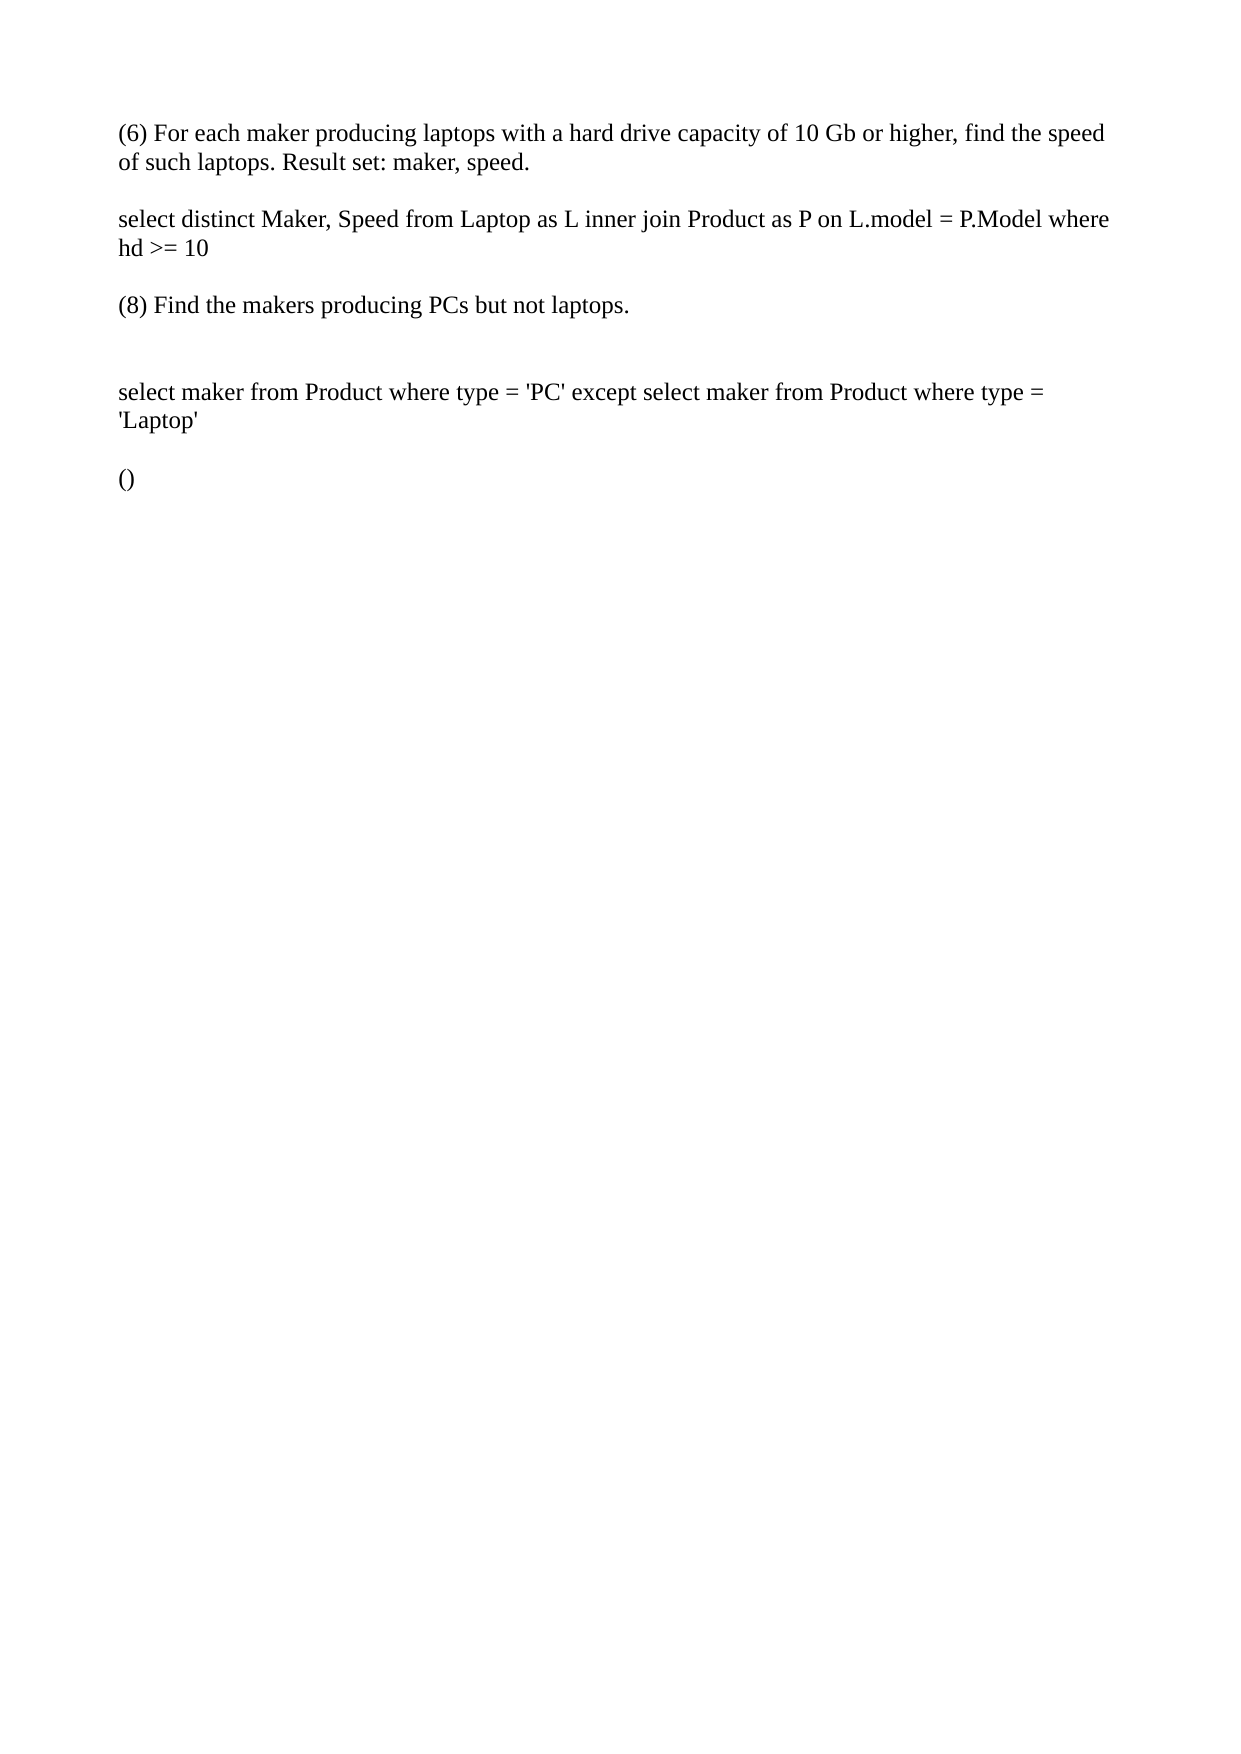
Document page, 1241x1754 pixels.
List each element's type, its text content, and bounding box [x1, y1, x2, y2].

text (8) Find the makers producing PCs but not laptops. [118, 291, 1122, 319]
text () [118, 463, 1122, 492]
text select distinct Maker, Speed from Laptop as L inner join Product as P on L.model = P.Model where hd >= 10 [118, 204, 1122, 262]
text select maker from Product where type = 'PC' except select maker from Product where type = 'Laptop' [118, 377, 1122, 434]
text (6) For each maker producing laptops with a hard drive capacity of 10 Gb or higher, find the speed of such laptops. Result set: maker, speed. [118, 118, 1122, 176]
